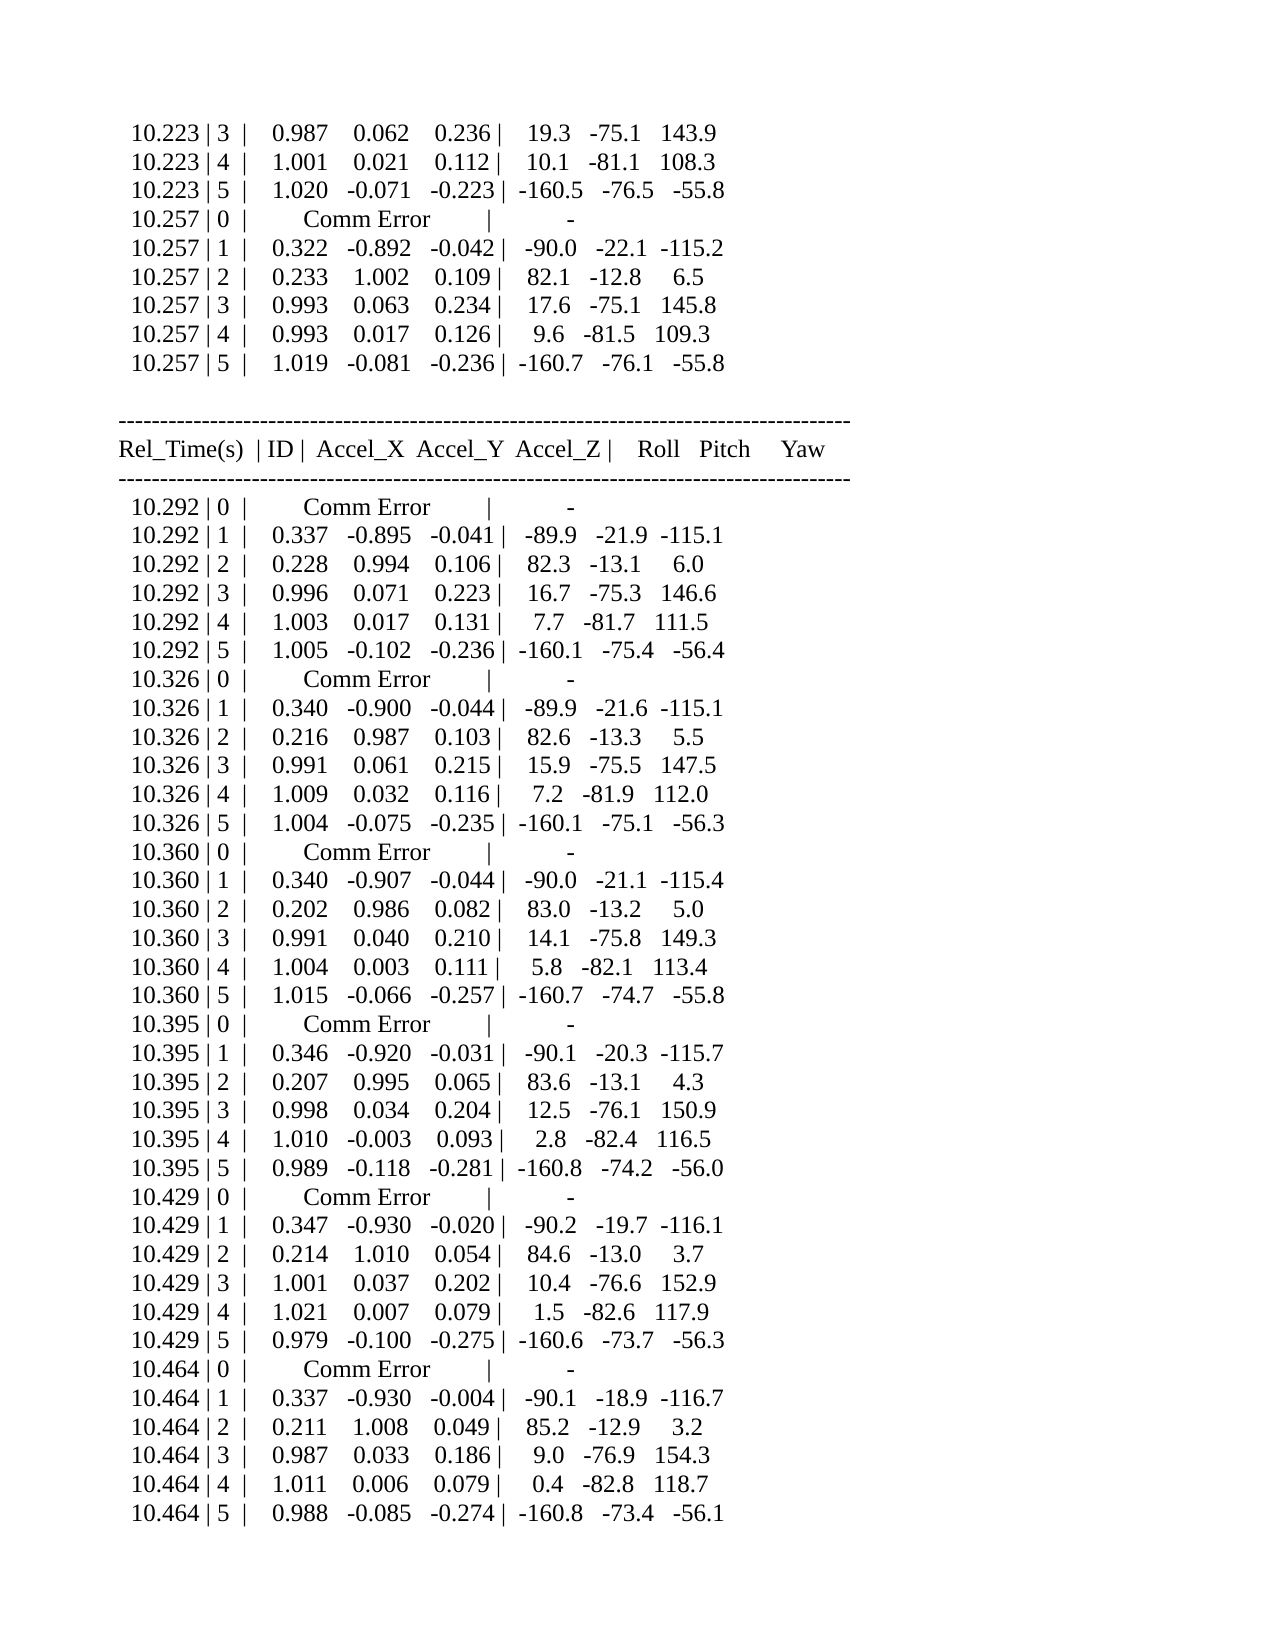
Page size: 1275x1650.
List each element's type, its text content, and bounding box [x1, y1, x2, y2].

text 10.464 | 2 | 0.211 1.008 0.049 | 85.2 -12.9 3.2 [118, 1412, 1157, 1441]
text 10.292 | 2 | 0.228 0.994 0.106 | 82.3 -13.1 6.0 [118, 549, 1157, 578]
text 10.257 | 4 | 0.993 0.017 0.126 | 9.6 -81.5 109.3 [118, 319, 1157, 348]
text 10.429 | 4 | 1.021 0.007 0.079 | 1.5 -82.6 117.9 [118, 1297, 1157, 1326]
text ---------------------------------------------------------------------------------------- [118, 463, 1157, 492]
text 10.429 | 0 | Comm Error | - [118, 1182, 1157, 1211]
text 10.395 | 2 | 0.207 0.995 0.065 | 83.6 -13.1 4.3 [118, 1067, 1157, 1096]
text 10.395 | 3 | 0.998 0.034 0.204 | 12.5 -76.1 150.9 [118, 1096, 1157, 1124]
text 10.429 | 2 | 0.214 1.010 0.054 | 84.6 -13.0 3.7 [118, 1239, 1157, 1268]
text 10.257 | 5 | 1.019 -0.081 -0.236 | -160.7 -76.1 -55.8 [118, 348, 1157, 377]
text 10.326 | 4 | 1.009 0.032 0.116 | 7.2 -81.9 112.0 [118, 779, 1157, 808]
text 10.257 | 0 | Comm Error | - [118, 204, 1157, 233]
text 10.429 | 3 | 1.001 0.037 0.202 | 10.4 -76.6 152.9 [118, 1268, 1157, 1297]
text 10.292 | 0 | Comm Error | - [118, 492, 1157, 521]
text 10.464 | 4 | 1.011 0.006 0.079 | 0.4 -82.8 118.7 [118, 1469, 1157, 1498]
text 10.395 | 1 | 0.346 -0.920 -0.031 | -90.1 -20.3 -115.7 [118, 1038, 1157, 1067]
text 10.292 | 3 | 0.996 0.071 0.223 | 16.7 -75.3 146.6 [118, 578, 1157, 607]
text 10.257 | 1 | 0.322 -0.892 -0.042 | -90.0 -22.1 -115.2 [118, 233, 1157, 262]
text 10.326 | 1 | 0.340 -0.900 -0.044 | -89.9 -21.6 -115.1 [118, 693, 1157, 722]
text 10.257 | 2 | 0.233 1.002 0.109 | 82.1 -12.8 6.5 [118, 262, 1157, 291]
text 10.464 | 0 | Comm Error | - [118, 1354, 1157, 1383]
text 10.395 | 4 | 1.010 -0.003 0.093 | 2.8 -82.4 116.5 [118, 1124, 1157, 1153]
text 10.360 | 5 | 1.015 -0.066 -0.257 | -160.7 -74.7 -55.8 [118, 981, 1157, 1009]
text 10.429 | 5 | 0.979 -0.100 -0.275 | -160.6 -73.7 -56.3 [118, 1326, 1157, 1354]
text 10.257 | 3 | 0.993 0.063 0.234 | 17.6 -75.1 145.8 [118, 291, 1157, 319]
text 10.292 | 4 | 1.003 0.017 0.131 | 7.7 -81.7 111.5 [118, 607, 1157, 636]
text 10.223 | 4 | 1.001 0.021 0.112 | 10.1 -81.1 108.3 [118, 147, 1157, 176]
text ---------------------------------------------------------------------------------------- [118, 406, 1157, 434]
text 10.360 | 0 | Comm Error | - [118, 837, 1157, 866]
text 10.464 | 3 | 0.987 0.033 0.186 | 9.0 -76.9 154.3 [118, 1441, 1157, 1469]
text 10.326 | 2 | 0.216 0.987 0.103 | 82.6 -13.3 5.5 [118, 722, 1157, 751]
text 10.326 | 5 | 1.004 -0.075 -0.235 | -160.1 -75.1 -56.3 [118, 808, 1157, 837]
text 10.326 | 0 | Comm Error | - [118, 664, 1157, 693]
text 10.360 | 1 | 0.340 -0.907 -0.044 | -90.0 -21.1 -115.4 [118, 866, 1157, 894]
text 10.223 | 3 | 0.987 0.062 0.236 | 19.3 -75.1 143.9 [118, 118, 1157, 147]
text 10.292 | 1 | 0.337 -0.895 -0.041 | -89.9 -21.9 -115.1 [118, 521, 1157, 549]
text 10.360 | 4 | 1.004 0.003 0.111 | 5.8 -82.1 113.4 [118, 952, 1157, 981]
text 10.292 | 5 | 1.005 -0.102 -0.236 | -160.1 -75.4 -56.4 [118, 636, 1157, 664]
text 10.395 | 5 | 0.989 -0.118 -0.281 | -160.8 -74.2 -56.0 [118, 1153, 1157, 1182]
text Rel_Time(s) | ID | Accel_X Accel_Y Accel_Z | Roll Pitch Yaw [118, 434, 1157, 463]
text 10.223 | 5 | 1.020 -0.071 -0.223 | -160.5 -76.5 -55.8 [118, 176, 1157, 204]
text 10.464 | 5 | 0.988 -0.085 -0.274 | -160.8 -73.4 -56.1 [118, 1498, 1157, 1527]
text 10.464 | 1 | 0.337 -0.930 -0.004 | -90.1 -18.9 -116.7 [118, 1383, 1157, 1412]
text 10.395 | 0 | Comm Error | - [118, 1009, 1157, 1038]
text 10.360 | 2 | 0.202 0.986 0.082 | 83.0 -13.2 5.0 [118, 894, 1157, 923]
text 10.429 | 1 | 0.347 -0.930 -0.020 | -90.2 -19.7 -116.1 [118, 1211, 1157, 1239]
text 10.360 | 3 | 0.991 0.040 0.210 | 14.1 -75.8 149.3 [118, 923, 1157, 952]
text 10.326 | 3 | 0.991 0.061 0.215 | 15.9 -75.5 147.5 [118, 751, 1157, 779]
